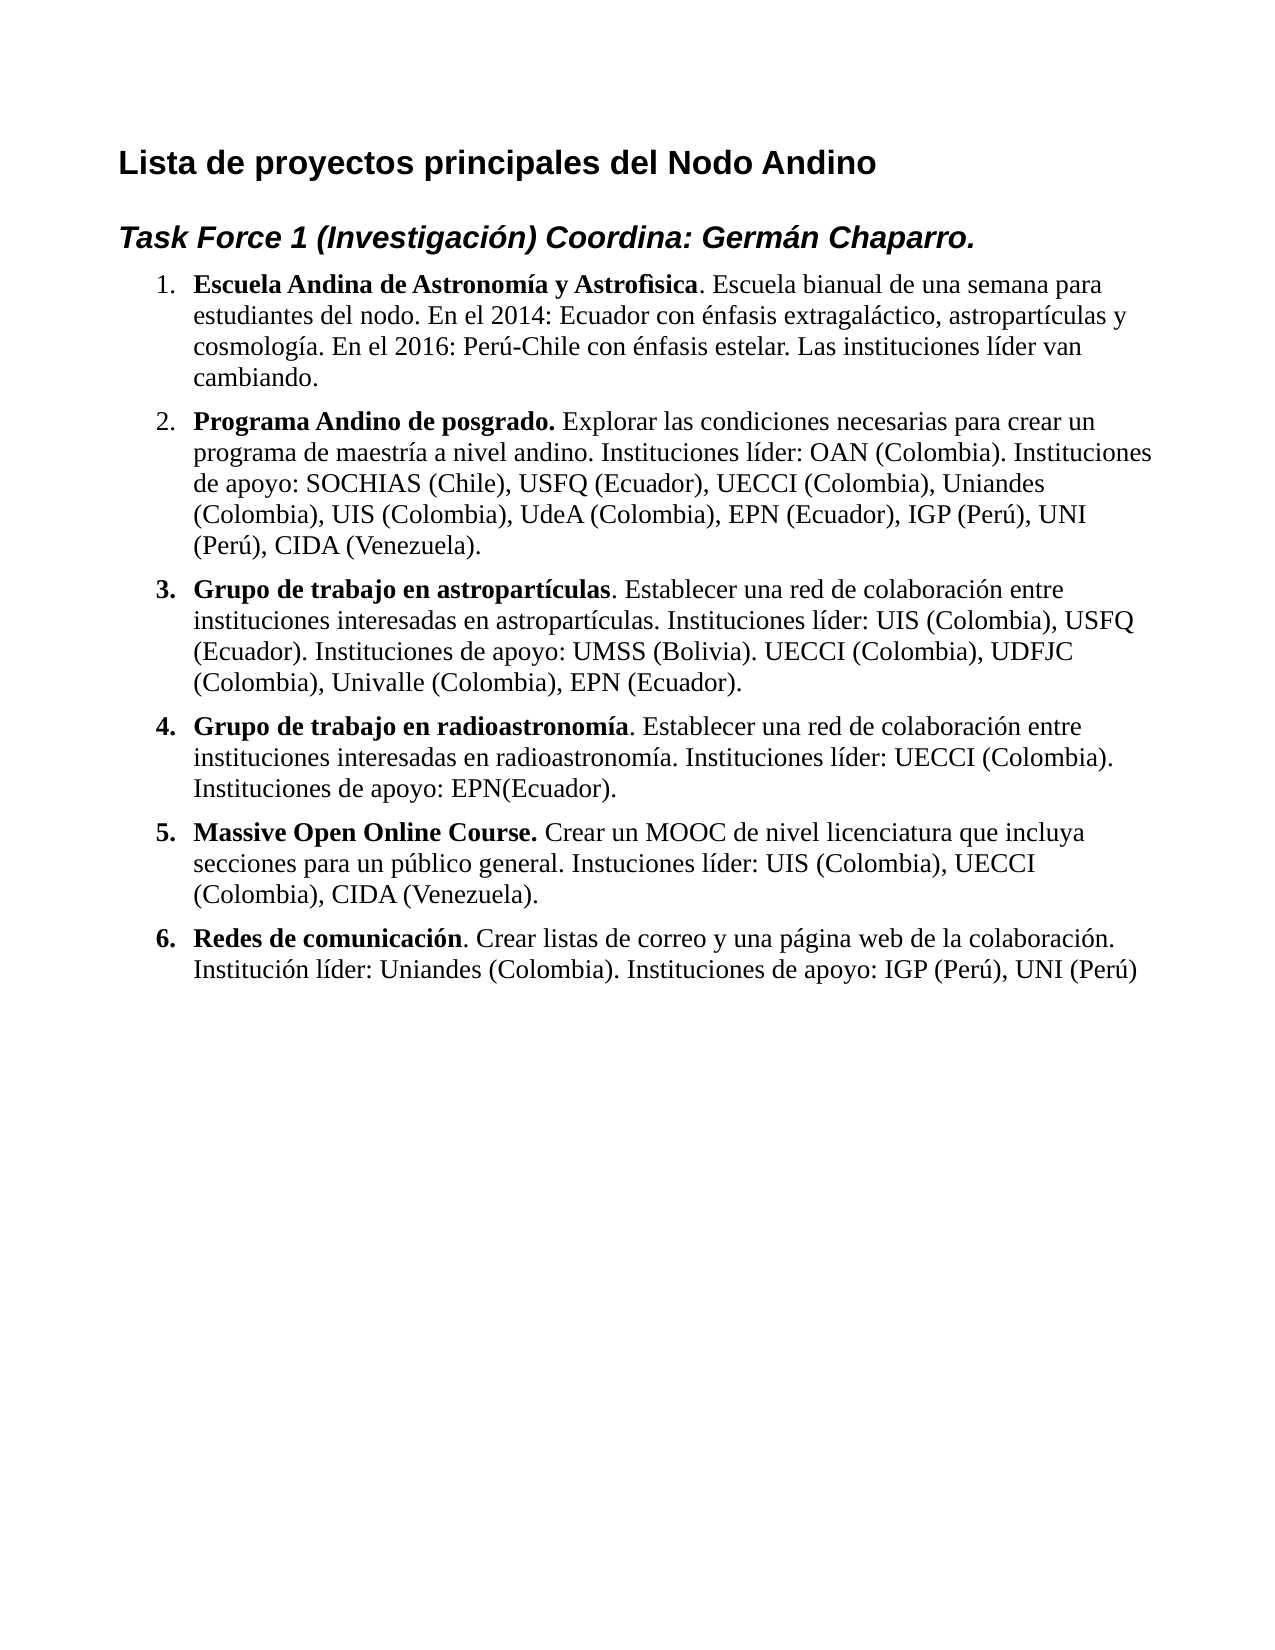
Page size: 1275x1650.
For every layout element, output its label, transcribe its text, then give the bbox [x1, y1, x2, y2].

list Programa Andino de posgrado. Explorar las condiciones necesarias para crear un programa de maestría a nivel andino. Instituciones líder: OAN (Colombia). Instituciones de apoyo: SOCHIAS (Chile), USFQ (Ecuador), UECCI (Colombia), Uniandes (Colombia), UIS (Colombia), UdeA (Colombia), EPN (Ecuador), IGP (Perú), UNI (Perú), CIDA (Venezuela). [156, 405, 1157, 561]
list Grupo de trabajo en astropartículas. Establecer una red de colaboración entre instituciones interesadas en astropartículas. Instituciones líder: UIS (Colombia), USFQ (Ecuador). Instituciones de apoyo: UMSS (Bolivia). UECCI (Colombia), UDFJC (Colombia), Univalle (Colombia), EPN (Ecuador). [156, 573, 1157, 698]
list Massive Open Online Course. Crear un MOOC de nivel licenciatura que incluya secciones para un público general. Instuciones líder: UIS (Colombia), UECCI (Colombia), CIDA (Venezuela). [156, 816, 1157, 909]
list Grupo de trabajo en radioastronomía. Establecer una red de colaboración entre instituciones interesadas en radioastronomía. Instituciones líder: UECCI (Colombia). Instituciones de apoyo: EPN(Ecuador). [156, 710, 1157, 803]
subtitle Lista de proyectos principales del Nodo Andino [118, 143, 1157, 182]
list Escuela Andina de Astronomía y Astrofìsica. Escuela bianual de una semana para estudiantes del nodo. En el 2014: Ecuador con énfasis extragaláctico, astropartículas y cosmología. En el 2016: Perú-Chile con énfasis estelar. Las instituciones líder van cambiando. [156, 268, 1157, 392]
subtitle Task Force 1 (Investigación) Coordina: Germán Chaparro. [118, 219, 1157, 255]
list Redes de comunicación. Crear listas de correo y una página web de la colaboración. Institución líder: Uniandes (Colombia). Instituciones de apoyo: IGP (Perú), UNI (Perú) [156, 922, 1157, 984]
